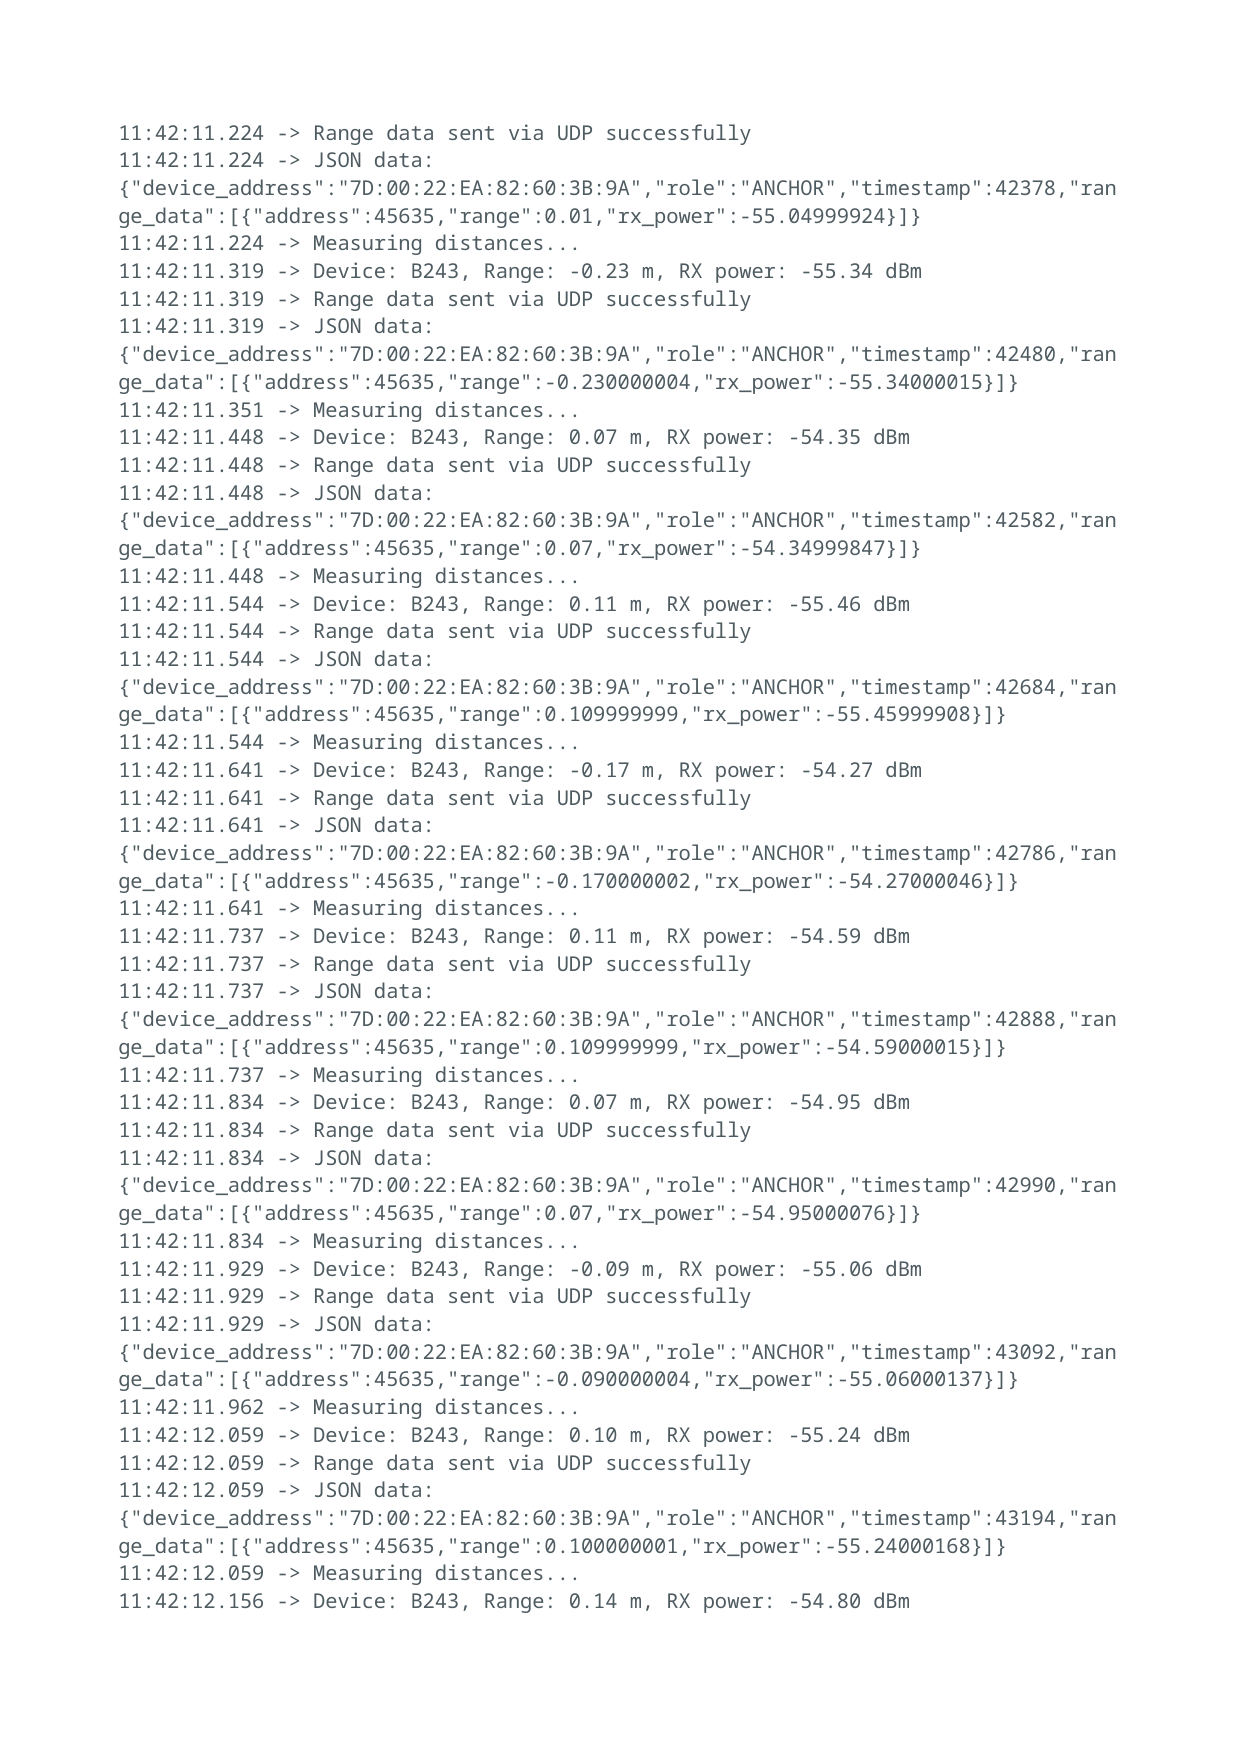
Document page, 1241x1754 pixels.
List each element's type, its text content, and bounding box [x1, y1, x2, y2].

text 11:42:11.737 -> Device: B243, Range: 0.11 m, RX power: -54.59 dBm [118, 922, 1122, 949]
text 11:42:11.962 -> Measuring distances... [118, 1393, 1122, 1420]
text 11:42:11.737 -> JSON data: {"device_address":"7D:00:22:EA:82:60:3B:9A","role":"ANCHOR","timestamp":42888,"range_data":[{"address":45635,"range":0.109999999,"rx_power":-54.59000015}]} [118, 977, 1122, 1060]
text 11:42:11.737 -> Measuring distances... [118, 1060, 1122, 1088]
text 11:42:11.834 -> Range data sent via UDP successfully [118, 1116, 1122, 1143]
text 11:42:11.319 -> Range data sent via UDP successfully [118, 284, 1122, 312]
text 11:42:11.448 -> Range data sent via UDP successfully [118, 451, 1122, 478]
text 11:42:11.641 -> Device: B243, Range: -0.17 m, RX power: -54.27 dBm [118, 755, 1122, 783]
text 11:42:11.319 -> JSON data: {"device_address":"7D:00:22:EA:82:60:3B:9A","role":"ANCHOR","timestamp":42480,"range_data":[{"address":45635,"range":-0.230000004,"rx_power":-55.34000015}]} [118, 312, 1122, 395]
text 11:42:11.641 -> Range data sent via UDP successfully [118, 783, 1122, 811]
text 11:42:12.059 -> Device: B243, Range: 0.10 m, RX power: -55.24 dBm [118, 1420, 1122, 1448]
text 11:42:11.929 -> Device: B243, Range: -0.09 m, RX power: -55.06 dBm [118, 1254, 1122, 1282]
text 11:42:11.544 -> Range data sent via UDP successfully [118, 617, 1122, 644]
text 11:42:11.319 -> Device: B243, Range: -0.23 m, RX power: -55.34 dBm [118, 257, 1122, 284]
text 11:42:11.737 -> Range data sent via UDP successfully [118, 949, 1122, 977]
text 11:42:11.544 -> JSON data: {"device_address":"7D:00:22:EA:82:60:3B:9A","role":"ANCHOR","timestamp":42684,"range_data":[{"address":45635,"range":0.109999999,"rx_power":-55.45999908}]} [118, 644, 1122, 728]
text 11:42:11.224 -> Measuring distances... [118, 229, 1122, 257]
text 11:42:11.351 -> Measuring distances... [118, 395, 1122, 423]
text 11:42:11.834 -> JSON data: {"device_address":"7D:00:22:EA:82:60:3B:9A","role":"ANCHOR","timestamp":42990,"range_data":[{"address":45635,"range":0.07,"rx_power":-54.95000076}]} [118, 1143, 1122, 1226]
text 11:42:11.544 -> Device: B243, Range: 0.11 m, RX power: -55.46 dBm [118, 589, 1122, 617]
text 11:42:11.834 -> Device: B243, Range: 0.07 m, RX power: -54.95 dBm [118, 1088, 1122, 1116]
text 11:42:11.448 -> JSON data: {"device_address":"7D:00:22:EA:82:60:3B:9A","role":"ANCHOR","timestamp":42582,"range_data":[{"address":45635,"range":0.07,"rx_power":-54.34999847}]} [118, 478, 1122, 561]
text 11:42:11.224 -> Range data sent via UDP successfully [118, 118, 1122, 146]
text 11:42:12.059 -> Range data sent via UDP successfully [118, 1448, 1122, 1476]
text 11:42:11.448 -> Measuring distances... [118, 561, 1122, 589]
text 11:42:11.448 -> Device: B243, Range: 0.07 m, RX power: -54.35 dBm [118, 423, 1122, 451]
text 11:42:12.059 -> Measuring distances... [118, 1559, 1122, 1587]
text 11:42:11.544 -> Measuring distances... [118, 728, 1122, 755]
text 11:42:12.156 -> Device: B243, Range: 0.14 m, RX power: -54.80 dBm [118, 1587, 1122, 1614]
text 11:42:11.834 -> Measuring distances... [118, 1226, 1122, 1254]
text 11:42:11.641 -> Measuring distances... [118, 894, 1122, 922]
text 11:42:12.059 -> JSON data: {"device_address":"7D:00:22:EA:82:60:3B:9A","role":"ANCHOR","timestamp":43194,"range_data":[{"address":45635,"range":0.100000001,"rx_power":-55.24000168}]} [118, 1476, 1122, 1559]
text 11:42:11.641 -> JSON data: {"device_address":"7D:00:22:EA:82:60:3B:9A","role":"ANCHOR","timestamp":42786,"range_data":[{"address":45635,"range":-0.170000002,"rx_power":-54.27000046}]} [118, 811, 1122, 894]
text 11:42:11.929 -> JSON data: {"device_address":"7D:00:22:EA:82:60:3B:9A","role":"ANCHOR","timestamp":43092,"range_data":[{"address":45635,"range":-0.090000004,"rx_power":-55.06000137}]} [118, 1309, 1122, 1393]
text 11:42:11.929 -> Range data sent via UDP successfully [118, 1282, 1122, 1309]
text 11:42:11.224 -> JSON data: {"device_address":"7D:00:22:EA:82:60:3B:9A","role":"ANCHOR","timestamp":42378,"range_data":[{"address":45635,"range":0.01,"rx_power":-55.04999924}]} [118, 146, 1122, 229]
